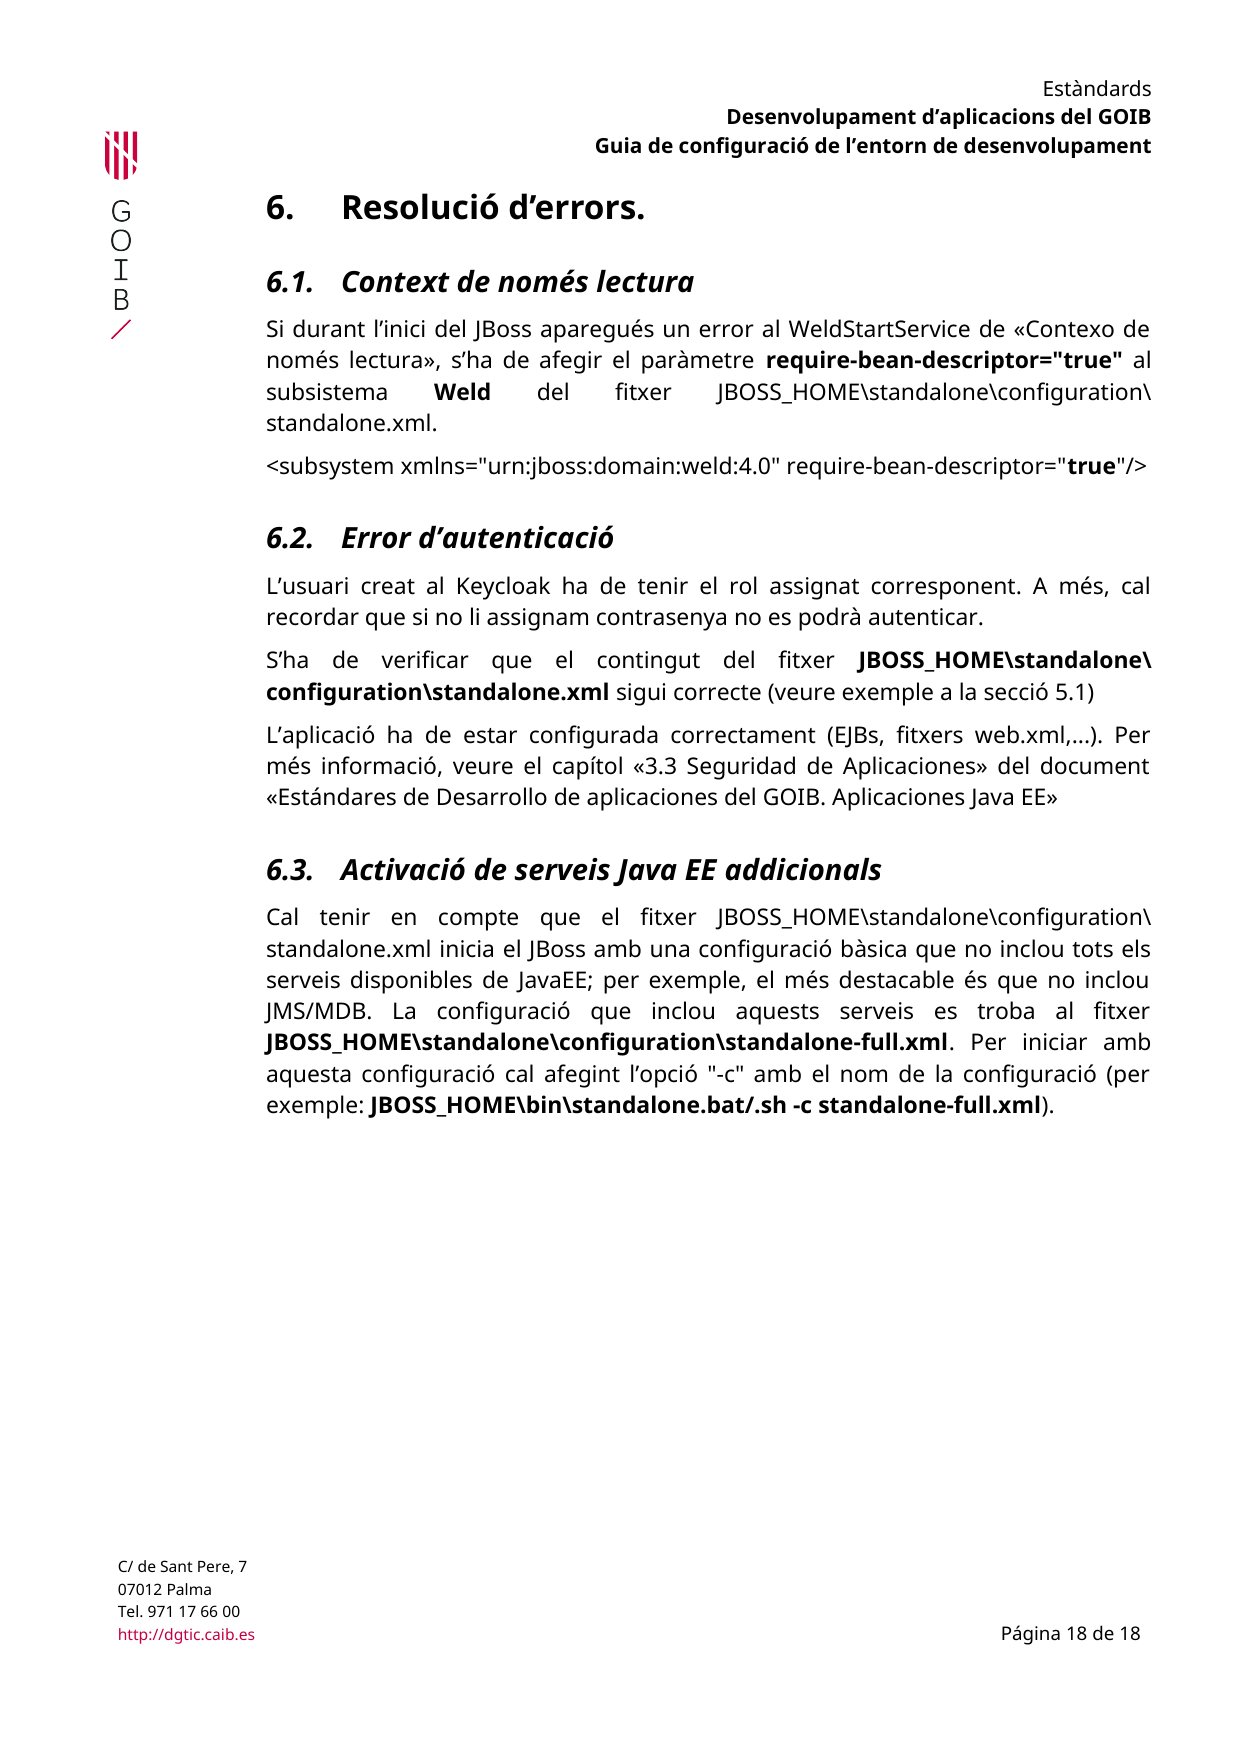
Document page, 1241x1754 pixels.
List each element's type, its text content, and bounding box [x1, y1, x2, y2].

text L’usuari creat al Keycloak ha de tenir el rol assignat corresponent. A més, cal recordar que si no li assignam contrasenya no es podrà autenticar. [266, 570, 1152, 632]
text Si durant l’inici del JBoss aparegués un error al WeldStartService de «Contexo de només lectura», s’ha de afegir el paràmetre require-bean-descriptor="true" al subsistema Weld del fitxer JBOSS_HOME\standalone\configuration\standalone.xml. [266, 313, 1152, 438]
text <subsystem xmlns="urn:jboss:domain:weld:4.0" require-bean-descriptor="true"/> [266, 450, 1152, 481]
list Cal tenir en compte que el fitxer JBOSS_HOME\standalone\configuration\standalone.xml inicia el JBoss amb una configuració bàsica que no inclou tots els serveis disponibles de JavaEE; per exemple, el més destacable és que no inclou JMS/MDB. La configuració que inclou aquests serveis es troba al fitxer JBOSS_HOME\standalone\configuration\standalone-full.xml. Per iniciar amb aquesta configuració cal afegint l’opció "-c" amb el nom de la configuració (per exemple: JBOSS_HOME\bin\standalone.bat/.sh -c standalone-full.xml). [266, 901, 1152, 1120]
text S’ha de verificar que el contingut del fitxer JBOSS_HOME\standalone\configuration\standalone.xml sigui correcte (veure exemple a la secció 5.1) [266, 644, 1152, 707]
picture [76, 108, 166, 370]
text L’aplicació ha de estar configurada correctament (EJBs, fitxers web.xml,...). Per més informació, veure el capítol «3.3 Seguridad de Aplicaciones» del document «Estándares de Desarrollo de aplicaciones del GOIB. Aplicaciones Java EE» [266, 718, 1152, 812]
subtitle Context de només lectura [266, 261, 1152, 301]
subtitle Resolució d’errors. [266, 184, 1152, 229]
subtitle Activació de serveis Java EE addicionals [266, 849, 1152, 889]
subtitle Error d’autenticació [266, 518, 1152, 557]
